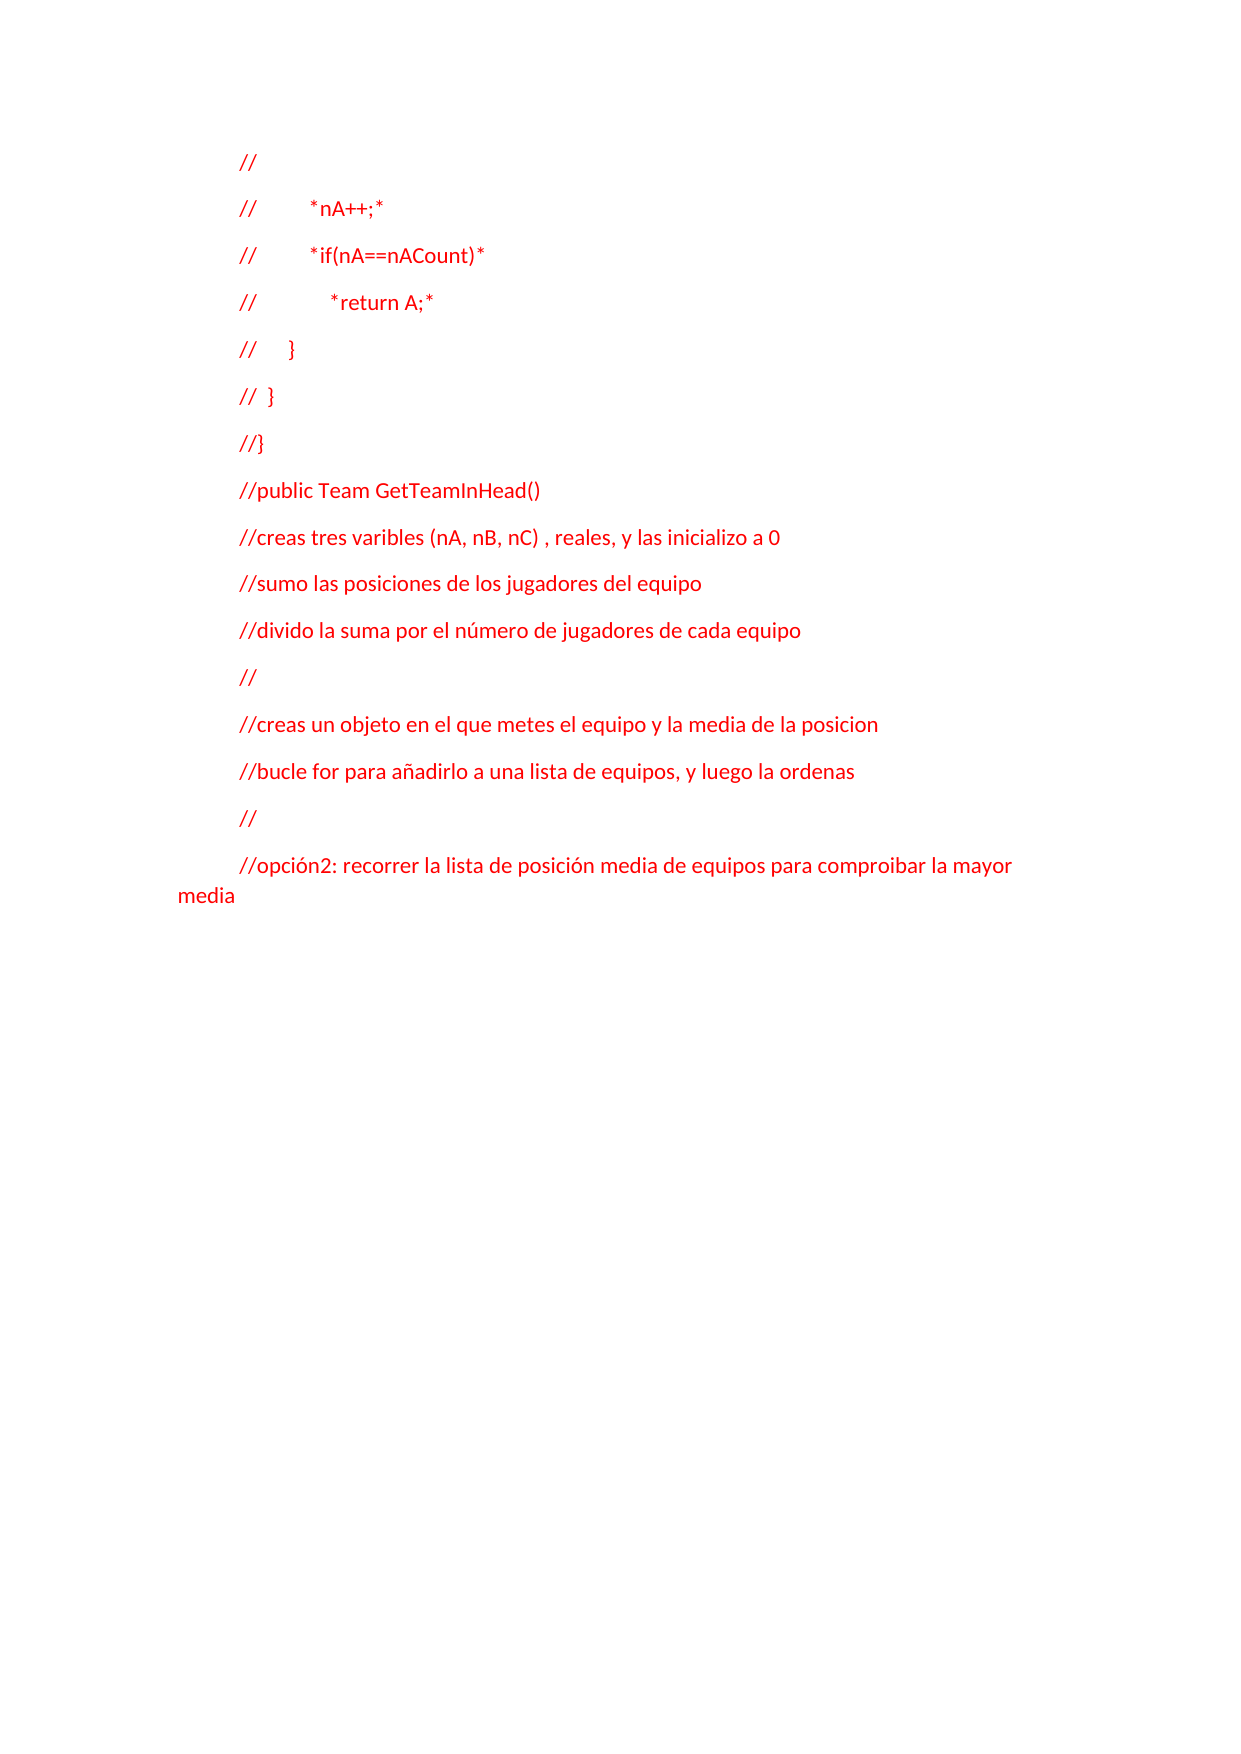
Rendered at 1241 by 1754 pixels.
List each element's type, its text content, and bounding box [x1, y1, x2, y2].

text //public Team GetTeamInHead() [177, 476, 1063, 504]
text // [177, 804, 1063, 832]
text // } [177, 382, 1063, 410]
text //opción2: recorrer la lista de posición media de equipos para comproibar la mayor media [177, 851, 1063, 909]
text // [177, 148, 1063, 176]
text // *return A;* [177, 288, 1063, 316]
text //creas un objeto en el que metes el equipo y la media de la posicion [177, 710, 1063, 738]
text // *nA++;* [177, 194, 1063, 222]
text //bucle for para añadirlo a una lista de equipos, y luego la ordenas [177, 757, 1063, 785]
text // } [177, 335, 1063, 363]
text //sumo las posiciones de los jugadores del equipo [177, 569, 1063, 597]
text //} [177, 429, 1063, 457]
text // *if(nA==nACount)* [177, 241, 1063, 269]
text //creas tres varibles (nA, nB, nC) , reales, y las inicializo a 0 [177, 523, 1063, 551]
text //divido la suma por el número de jugadores de cada equipo [177, 616, 1063, 644]
text // [177, 663, 1063, 691]
